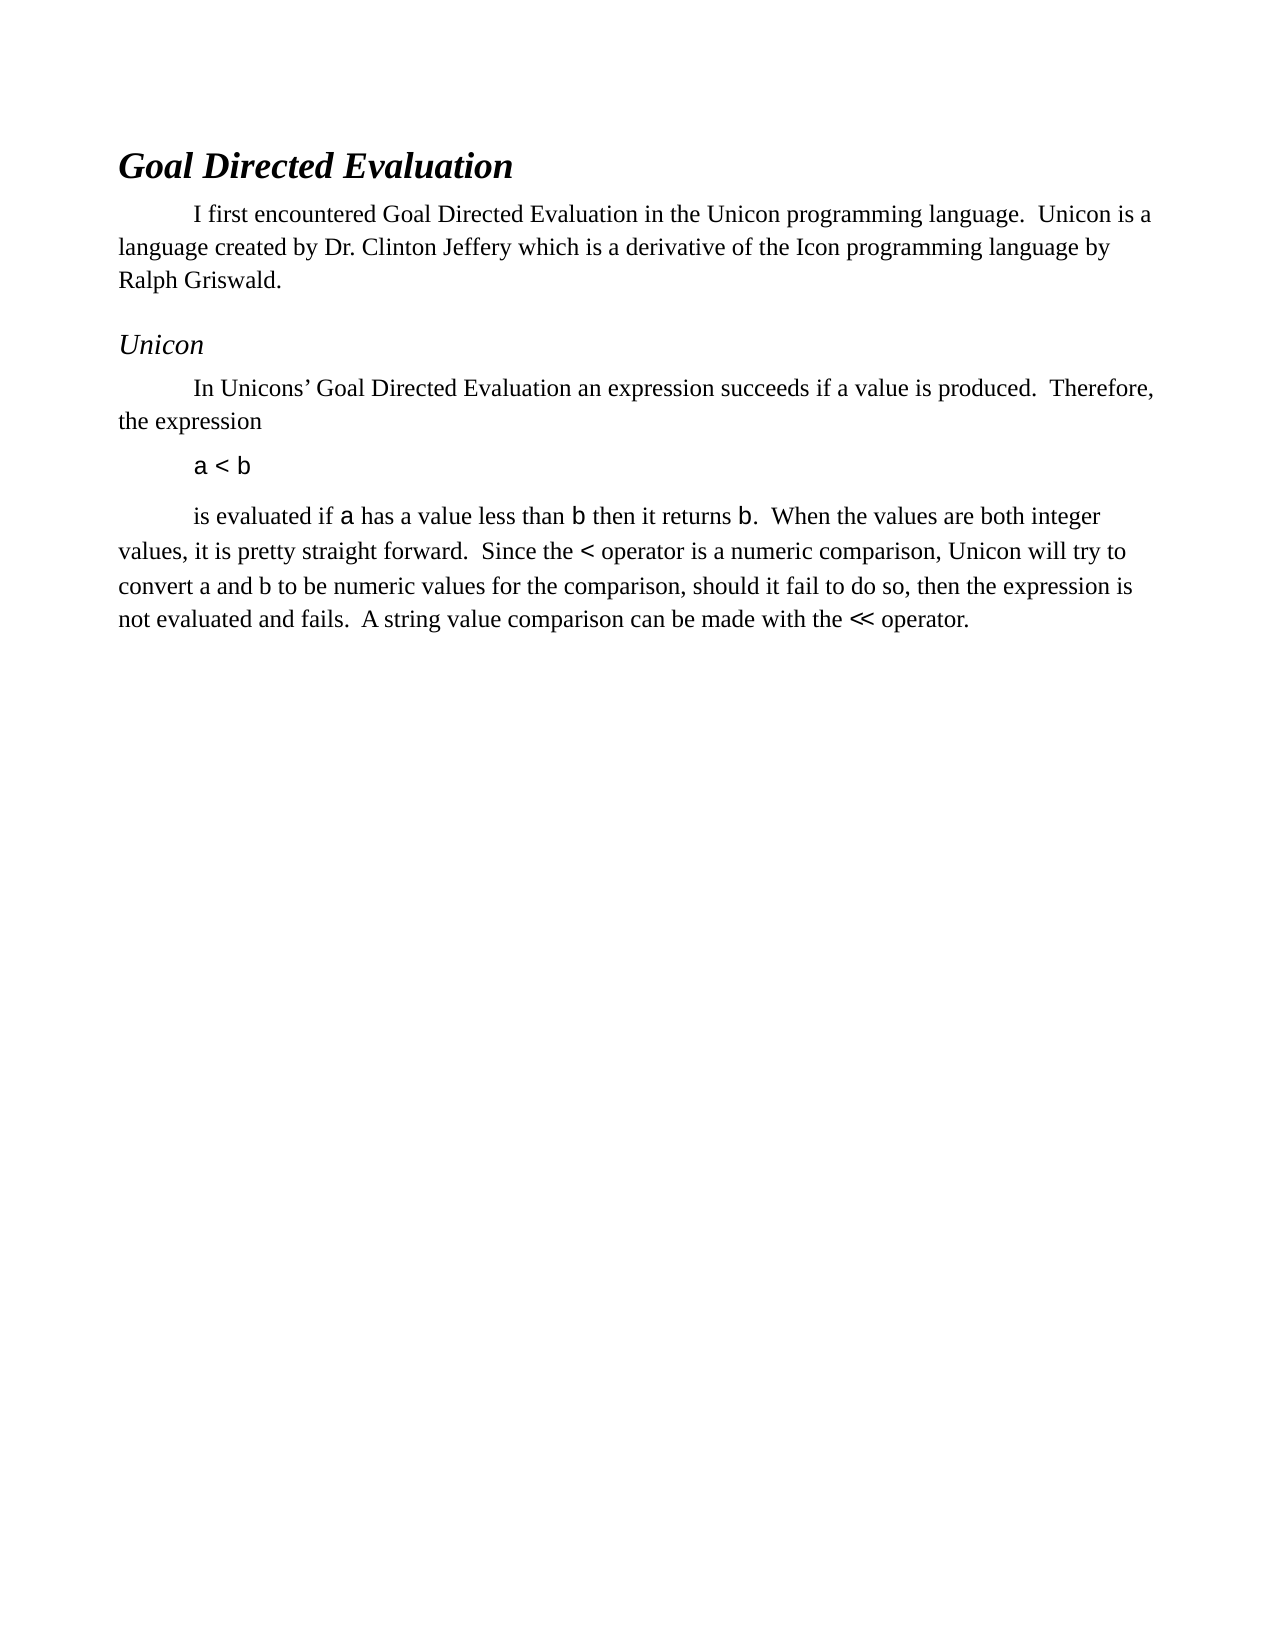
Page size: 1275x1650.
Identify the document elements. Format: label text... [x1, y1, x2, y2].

text In Unicons’ Goal Directed Evaluation an expression succeeds if a value is produced. Therefore, the expression [118, 373, 1157, 435]
text a < b [118, 454, 1157, 482]
text I first encountered Goal Directed Evaluation in the Unicon programming language. Unicon is a language created by Dr. Clinton Jeffery which is a derivative of the Icon programming language by Ralph Griswald. [118, 199, 1157, 293]
subtitle Goal Directed Evaluation [118, 143, 1157, 186]
text is evaluated if a has a value less than b then it returns b. When the values are both integer values, it is pretty straight forward. Since the < operator is a numeric comparison, Unicon will try to convert a and b to be numeric values for the comparison, should it fail to do so, then the expression is not evaluated and fails. A string value comparison can be made with the << operator. [118, 501, 1157, 635]
subtitle Unicon [118, 327, 1157, 361]
